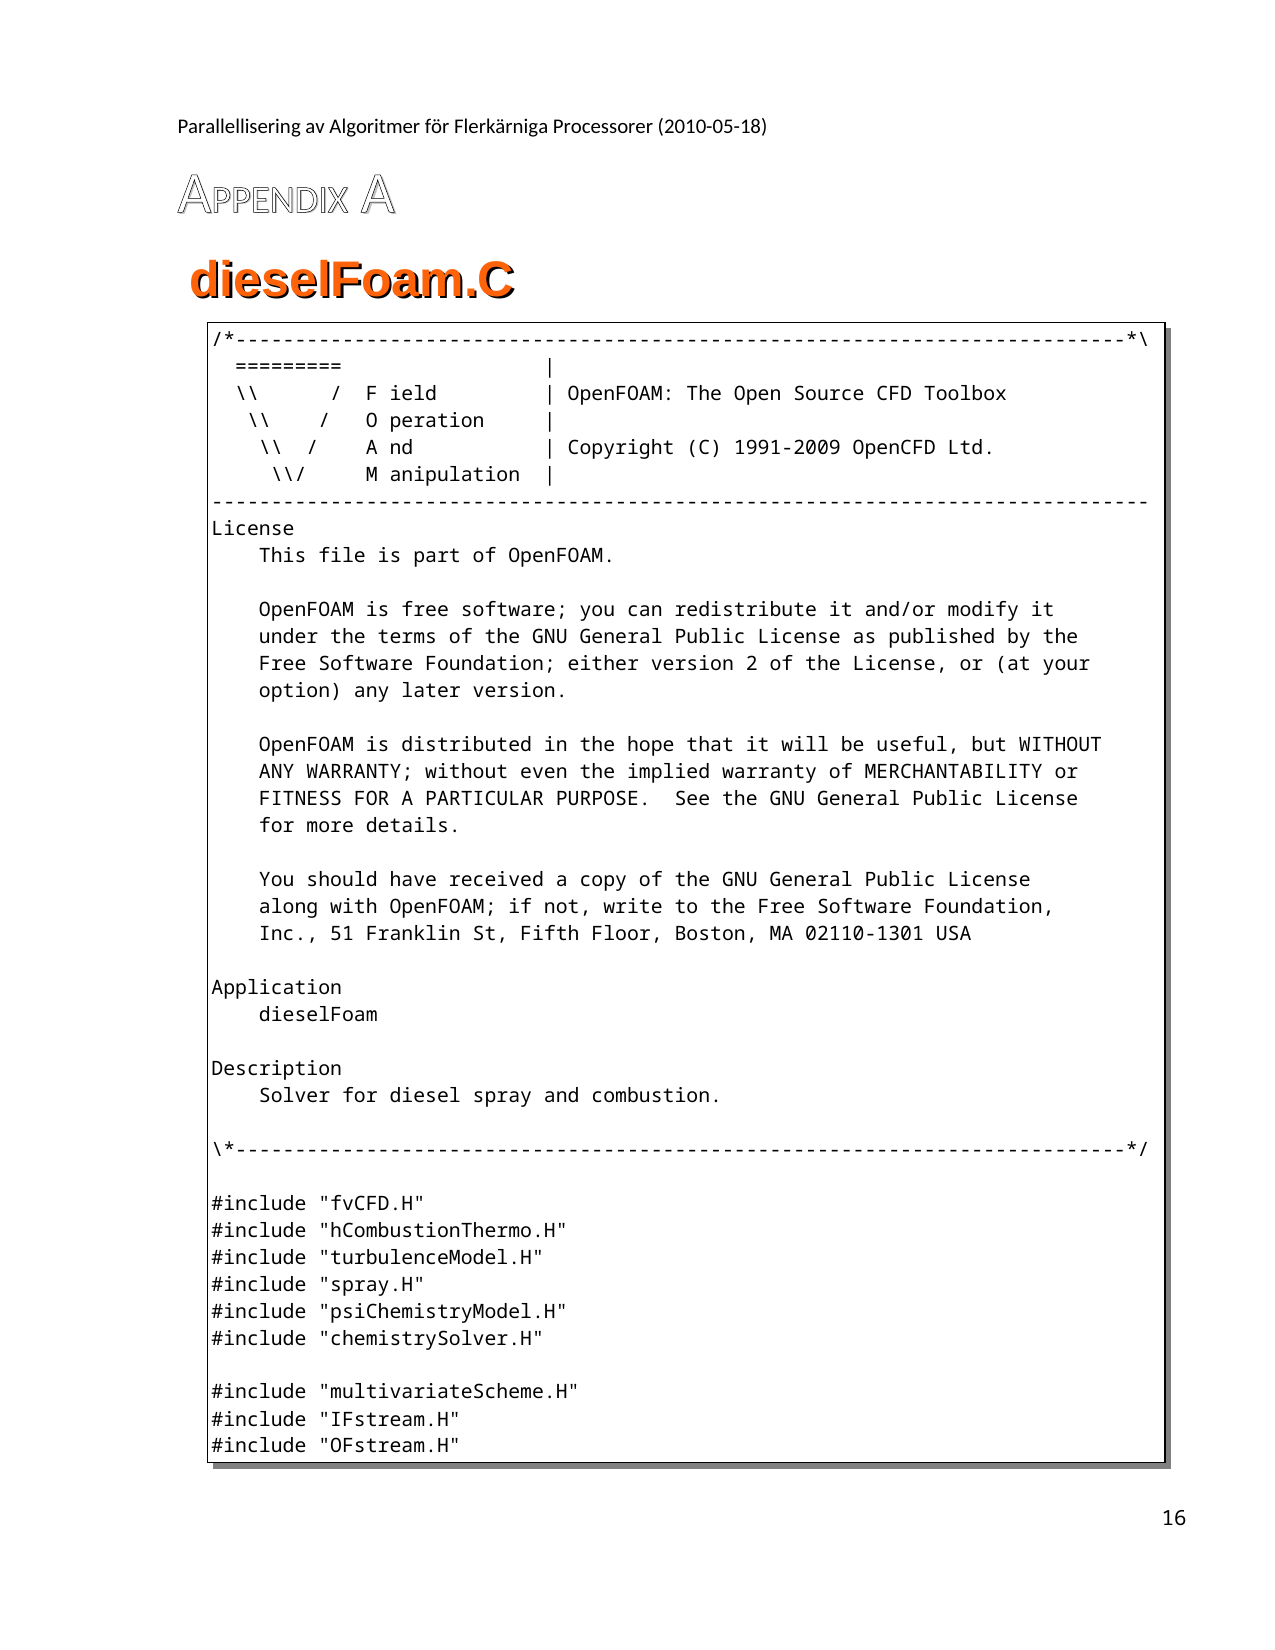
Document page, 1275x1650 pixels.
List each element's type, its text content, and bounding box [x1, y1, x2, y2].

text under the terms of the GNU General Public License as published by the [208, 618, 1164, 645]
text /*---------------------------------------------------------------------------*\ [208, 323, 1164, 348]
text for more details. [208, 807, 1164, 838]
text License [208, 510, 1164, 537]
text OpenFOAM is free software; you can redistribute it and/or modify it [208, 591, 1164, 618]
text \\/ M anipulation | [208, 456, 1164, 483]
text #include "spray.H" [208, 1266, 1164, 1293]
text #include "fvCFD.H" [208, 1185, 1164, 1212]
text Free Software Foundation; either version 2 of the License, or (at your [208, 645, 1164, 672]
text \\ / A nd | Copyright (C) 1991-2009 OpenCFD Ltd. [208, 429, 1164, 456]
subtitle dieselFoam.C [514, 251, 1171, 307]
text Inc., 51 Franklin St, Fifth Floor, Boston, MA 02110-1301 USA [208, 915, 1164, 946]
text #include "OFstream.H" [208, 1428, 1164, 1462]
text dieselFoam [208, 996, 1164, 1027]
text ANY WARRANTY; without even the implied warranty of MERCHANTABILITY or [208, 753, 1164, 780]
text #include "IFstream.H" [208, 1401, 1164, 1428]
text #include "chemistrySolver.H" [208, 1320, 1164, 1351]
text along with OpenFOAM; if not, write to the Free Software Foundation, [208, 888, 1164, 915]
text \*---------------------------------------------------------------------------*/ [208, 1131, 1164, 1162]
text Application [208, 969, 1164, 996]
text #include "hCombustionThermo.H" [208, 1212, 1164, 1239]
text ------------------------------------------------------------------------------- [208, 483, 1164, 510]
text FITNESS FOR A PARTICULAR PURPOSE. See the GNU General Public License [208, 780, 1164, 807]
text Description [208, 1050, 1164, 1077]
text #include "psiChemistryModel.H" [208, 1293, 1164, 1320]
text \\ / O peration | [208, 402, 1164, 429]
text \\ / F ield | OpenFOAM: The Open Source CFD Toolbox [208, 376, 1164, 402]
text Solver for diesel spray and combustion. [208, 1077, 1164, 1108]
text OpenFOAM is distributed in the hope that it will be useful, but WITHOUT [208, 726, 1164, 753]
text ========= | [208, 348, 1164, 376]
text option) any later version. [208, 672, 1164, 703]
text Appendix A [177, 168, 1186, 227]
text #include "multivariateScheme.H" [208, 1374, 1164, 1401]
text #include "turbulenceModel.H" [208, 1239, 1164, 1266]
text You should have received a copy of the GNU General Public License [208, 861, 1164, 888]
text This file is part of OpenFOAM. [208, 537, 1164, 568]
